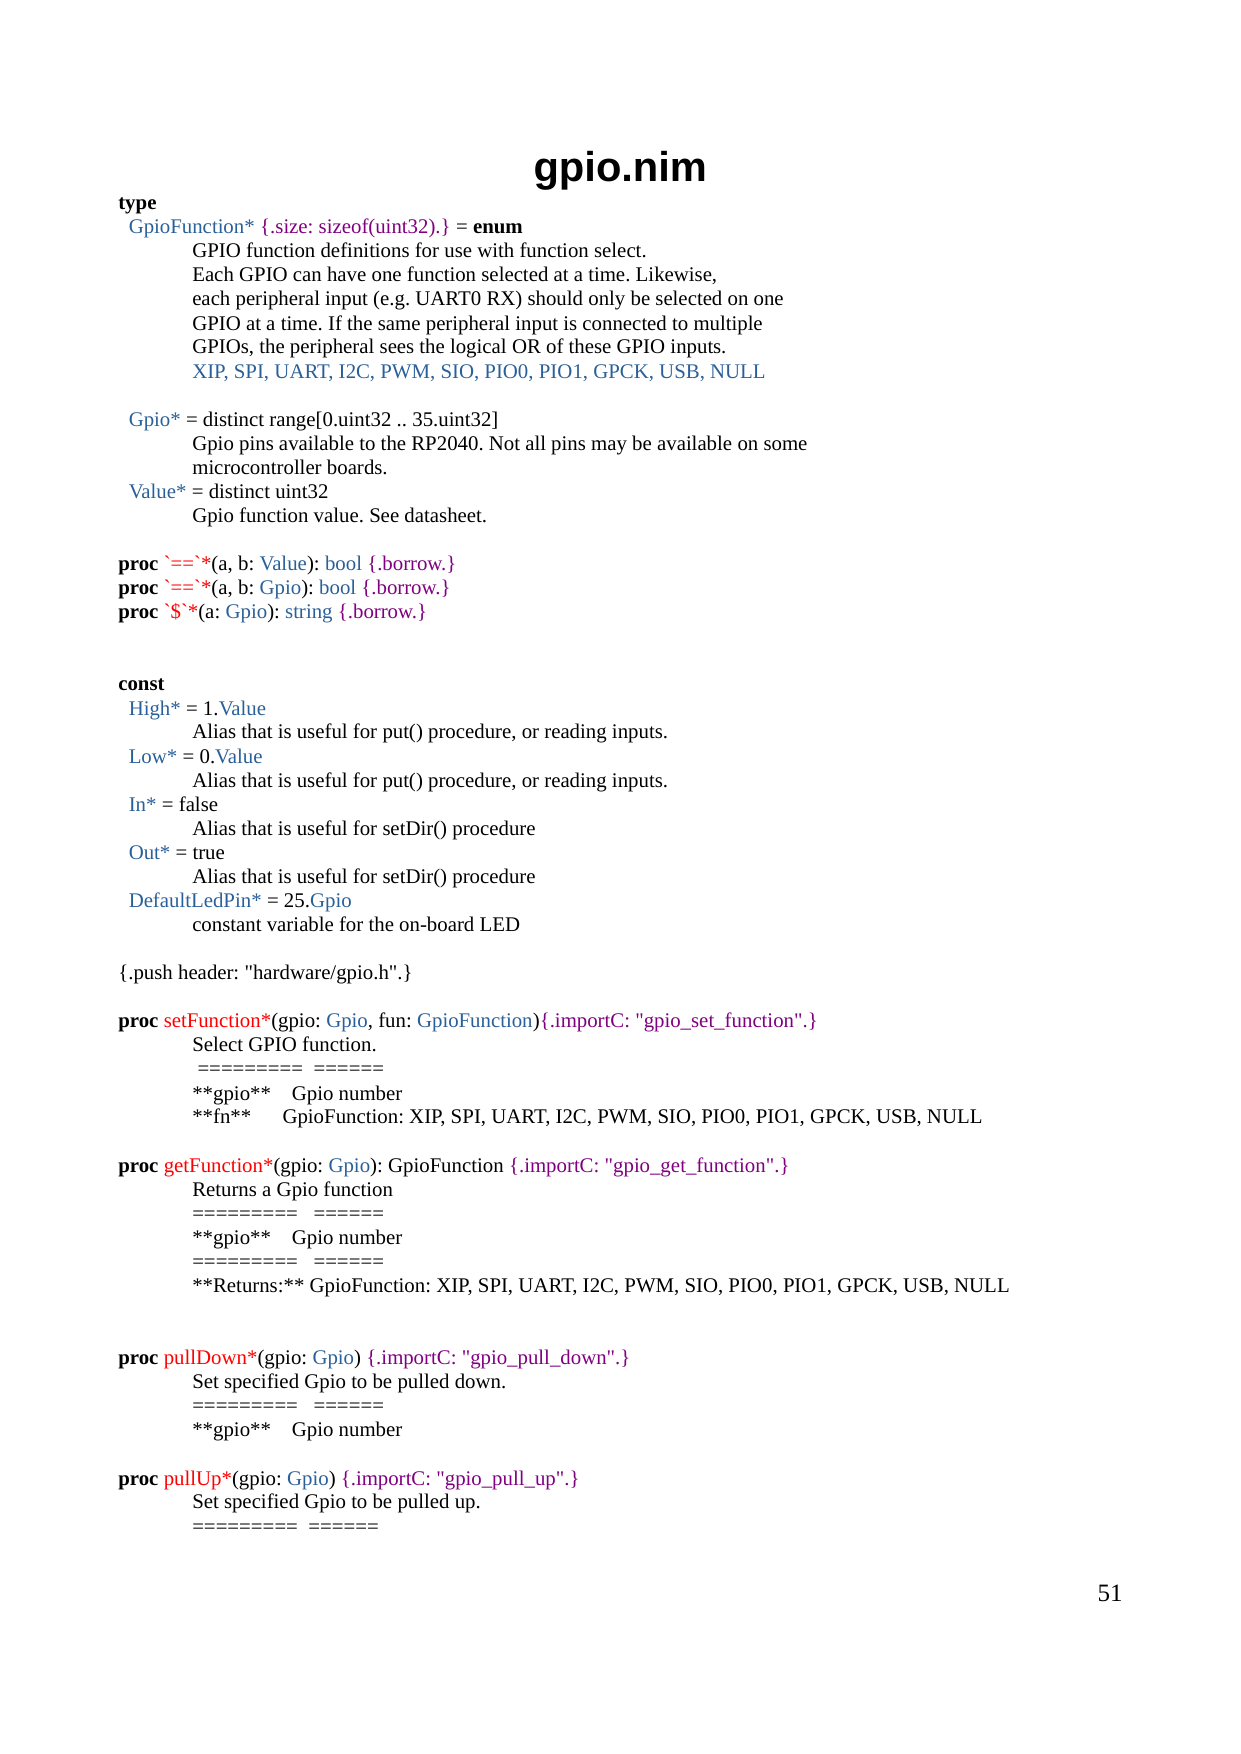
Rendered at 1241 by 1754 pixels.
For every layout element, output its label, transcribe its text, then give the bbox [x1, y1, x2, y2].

text GPIO function definitions for use with function select. [118, 238, 1122, 262]
text In* = false [118, 792, 1122, 816]
text proc pullDown*(gpio: Gpio) {.importC: "gpio_pull_down".} [118, 1345, 1122, 1369]
text gpio.nim [118, 142, 1122, 190]
text XIP, SPI, UART, I2C, PWM, SIO, PIO0, PIO1, GPCK, USB, NULL [118, 358, 1122, 383]
text ========= ====== [118, 1249, 1122, 1273]
text proc pullUp*(gpio: Gpio) {.importC: "gpio_pull_up".} [118, 1465, 1122, 1489]
text const [118, 671, 1122, 695]
text **gpio** Gpio number [118, 1225, 1122, 1249]
text **gpio** Gpio number [118, 1080, 1122, 1104]
text DefaultLedPin* = 25.Gpio [118, 888, 1122, 912]
text proc `==`*(a, b: Gpio): bool {.borrow.} [118, 575, 1122, 599]
text Gpio* = distinct range[0.uint32 .. 35.uint32] [118, 407, 1122, 431]
text ========= ====== [118, 1393, 1122, 1417]
text proc `==`*(a, b: Value): bool {.borrow.} [118, 551, 1122, 575]
text Select GPIO function. [118, 1032, 1122, 1056]
text proc setFunction*(gpio: Gpio, fun: GpioFunction){.importC: "gpio_set_function".} [118, 1008, 1122, 1032]
text Alias that is useful for put() procedure, or reading inputs. [118, 719, 1122, 743]
text **Returns:** GpioFunction: XIP, SPI, UART, I2C, PWM, SIO, PIO0, PIO1, GPCK, USB, NULL [118, 1273, 1122, 1297]
text Value* = distinct uint32 [118, 479, 1122, 503]
text type [118, 190, 1122, 214]
text Returns a Gpio function [118, 1177, 1122, 1201]
text Set specified Gpio to be pulled up. [118, 1489, 1122, 1513]
text Out* = true [118, 840, 1122, 864]
text ========= ====== [118, 1513, 1122, 1538]
text microcontroller boards. [118, 455, 1122, 479]
text ========= ====== [118, 1056, 1122, 1080]
text Gpio pins available to the RP2040. Not all pins may be available on some [118, 431, 1122, 455]
text GpioFunction* {.size: sizeof(uint32).} = enum [118, 214, 1122, 238]
text GPIOs, the peripheral sees the logical OR of these GPIO inputs. [118, 334, 1122, 358]
text proc `$`*(a: Gpio): string {.borrow.} [118, 599, 1122, 623]
text Gpio function value. See datasheet. [118, 503, 1122, 527]
text ========= ====== [118, 1201, 1122, 1225]
text constant variable for the on-board LED [118, 912, 1122, 936]
text Alias that is useful for setDir() procedure [118, 816, 1122, 840]
text **gpio** Gpio number [118, 1417, 1122, 1441]
text High* = 1.Value [118, 695, 1122, 719]
text proc getFunction*(gpio: Gpio): GpioFunction {.importC: "gpio_get_function".} [118, 1153, 1122, 1177]
text Alias that is useful for put() procedure, or reading inputs. [118, 768, 1122, 792]
text **fn** GpioFunction: XIP, SPI, UART, I2C, PWM, SIO, PIO0, PIO1, GPCK, USB, NULL [118, 1104, 1122, 1128]
text Set specified Gpio to be pulled down. [118, 1369, 1122, 1393]
text GPIO at a time. If the same peripheral input is connected to multiple [118, 310, 1122, 334]
text Alias that is useful for setDir() procedure [118, 864, 1122, 888]
text Low* = 0.Value [118, 743, 1122, 768]
text each peripheral input (e.g. UART0 RX) should only be selected on one [118, 286, 1122, 310]
text Each GPIO can have one function selected at a time. Likewise, [118, 262, 1122, 286]
text {.push header: "hardware/gpio.h".} [118, 960, 1122, 984]
